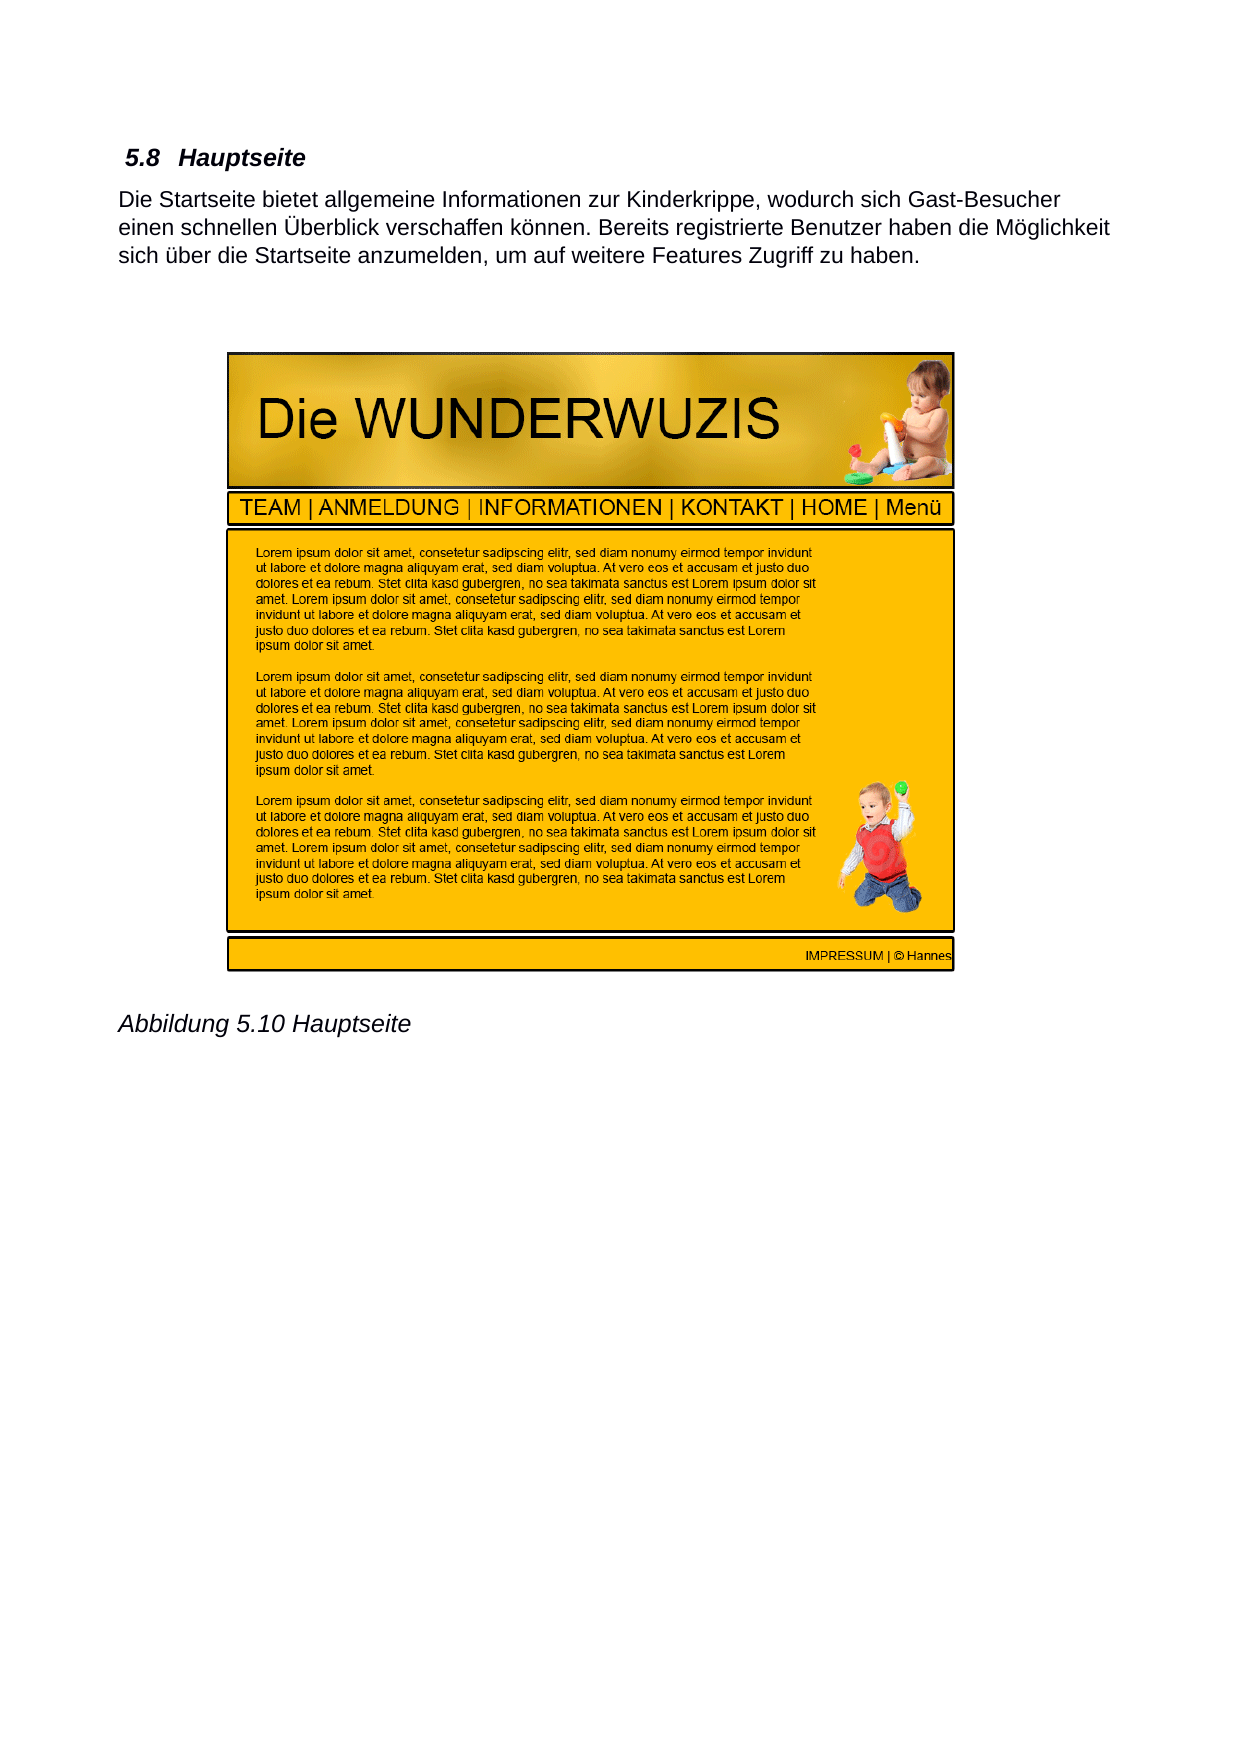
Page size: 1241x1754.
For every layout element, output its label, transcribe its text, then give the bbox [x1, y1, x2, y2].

picture [118, 299, 1064, 1008]
text Die Startseite bietet allgemeine Informationen zur Kinderkrippe, wodurch sich Gast-Besucher einen schnellen Überblick verschaffen können. Bereits registrierte Benutzer haben die Möglichkeit sich über die Startseite anzumelden, um auf weitere Features Zugriff zu haben. [118, 186, 1122, 268]
subtitle Hauptseite [118, 143, 1122, 172]
text Abbildung 5.10 Hauptseite [118, 1008, 1063, 1038]
